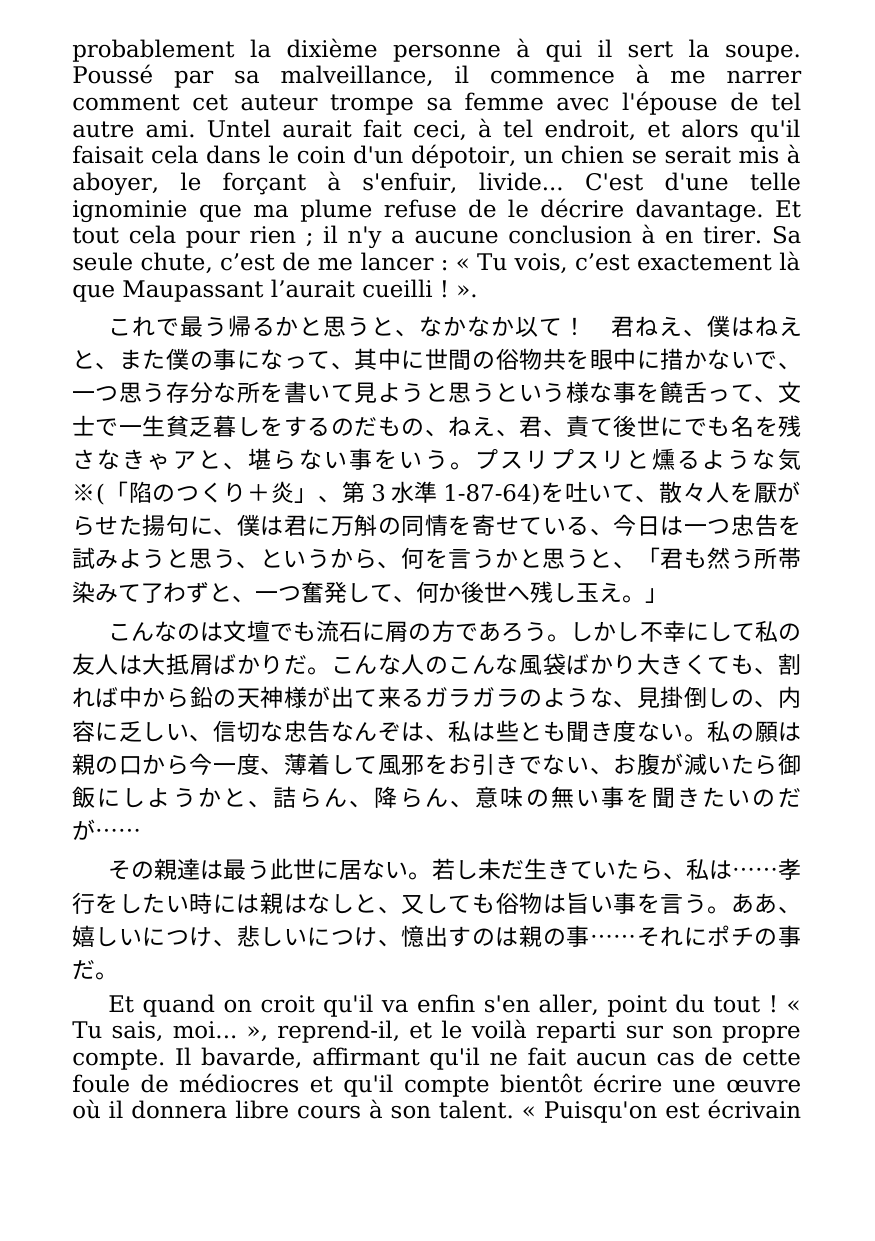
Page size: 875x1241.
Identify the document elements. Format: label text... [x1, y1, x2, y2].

text これで最う帰るかと思うと、なかなか以て！ 君ねえ、僕はねえと、また僕の事になって、其中に世間の俗物共を眼中に措かないで、一つ思う存分な所を書いて見ようと思うという様な事を饒舌って、文士で一生貧乏暮しをするのだもの、ねえ、君、責て後世にでも名を残さなきゃアと、堪らない事をいう。プスリプスリと燻るような気※(「陷のつくり＋炎」、第3水準1-87-64)を吐いて、散々人を厭がらせた揚句に、僕は君に万斛の同情を寄せている、今日は一つ忠告を試みようと思う、というから、何を言うかと思うと、「君も然う所帯染みて了わずと、一つ奮発して、何か後世へ残し玉え。」 [72, 309, 802, 608]
text こんなのは文壇でも流石に屑の方であろう。しかし不幸にして私の友人は大抵屑ばかりだ。こんな人のこんな風袋ばかり大きくても、割れば中から鉛の天神様が出て来るガラガラのような、見掛倒しの、内容に乏しい、信切な忠告なんぞは、私は些とも聞き度ない。私の願は親の口から今一度、薄着して風邪をお引きでない、お腹が減いたら御飯にしようかと、詰らん、降らん、意味の無い事を聞きたいのだが…… [72, 614, 802, 846]
text probablement la dixième personne à qui il sert la soupe. Poussé par sa malveillance, il commence à me narrer comment cet auteur trompe sa femme avec l'épouse de tel autre ami. Untel aurait fait ceci, à tel endroit, et alors qu'il faisait cela dans le coin d'un dépotoir, un chien se serait mis à aboyer, le forçant à s'enfuir, livide... C'est d'une telle ignominie que ma plume refuse de le décrire davantage. Et tout cela pour rien ; il n'y a aucune conclusion à en tirer. Sa seule chute, c’est de me lancer : « Tu vois, c’est exactement là que Maupassant l’aurait cueilli ! ». [72, 36, 802, 303]
text その親達は最う此世に居ない。若し未だ生きていたら、私は……孝行をしたい時には親はなしと、又しても俗物は旨い事を言う。ああ、嬉しいにつけ、悲しいにつけ、憶出すのは親の事……それにポチの事だ。 [72, 852, 802, 985]
text Et quand on croit qu'il va enfin s'en aller, point du tout ! « Tu sais, moi... », reprend-il, et le voilà reparti sur son propre compte. Il bavarde, affirmant qu'il ne fait aucun cas de cette foule de médiocres et qu'il compte bientôt écrire une œuvre où il donnera libre cours à son talent. « Puisqu'on est écrivain [72, 991, 802, 1124]
